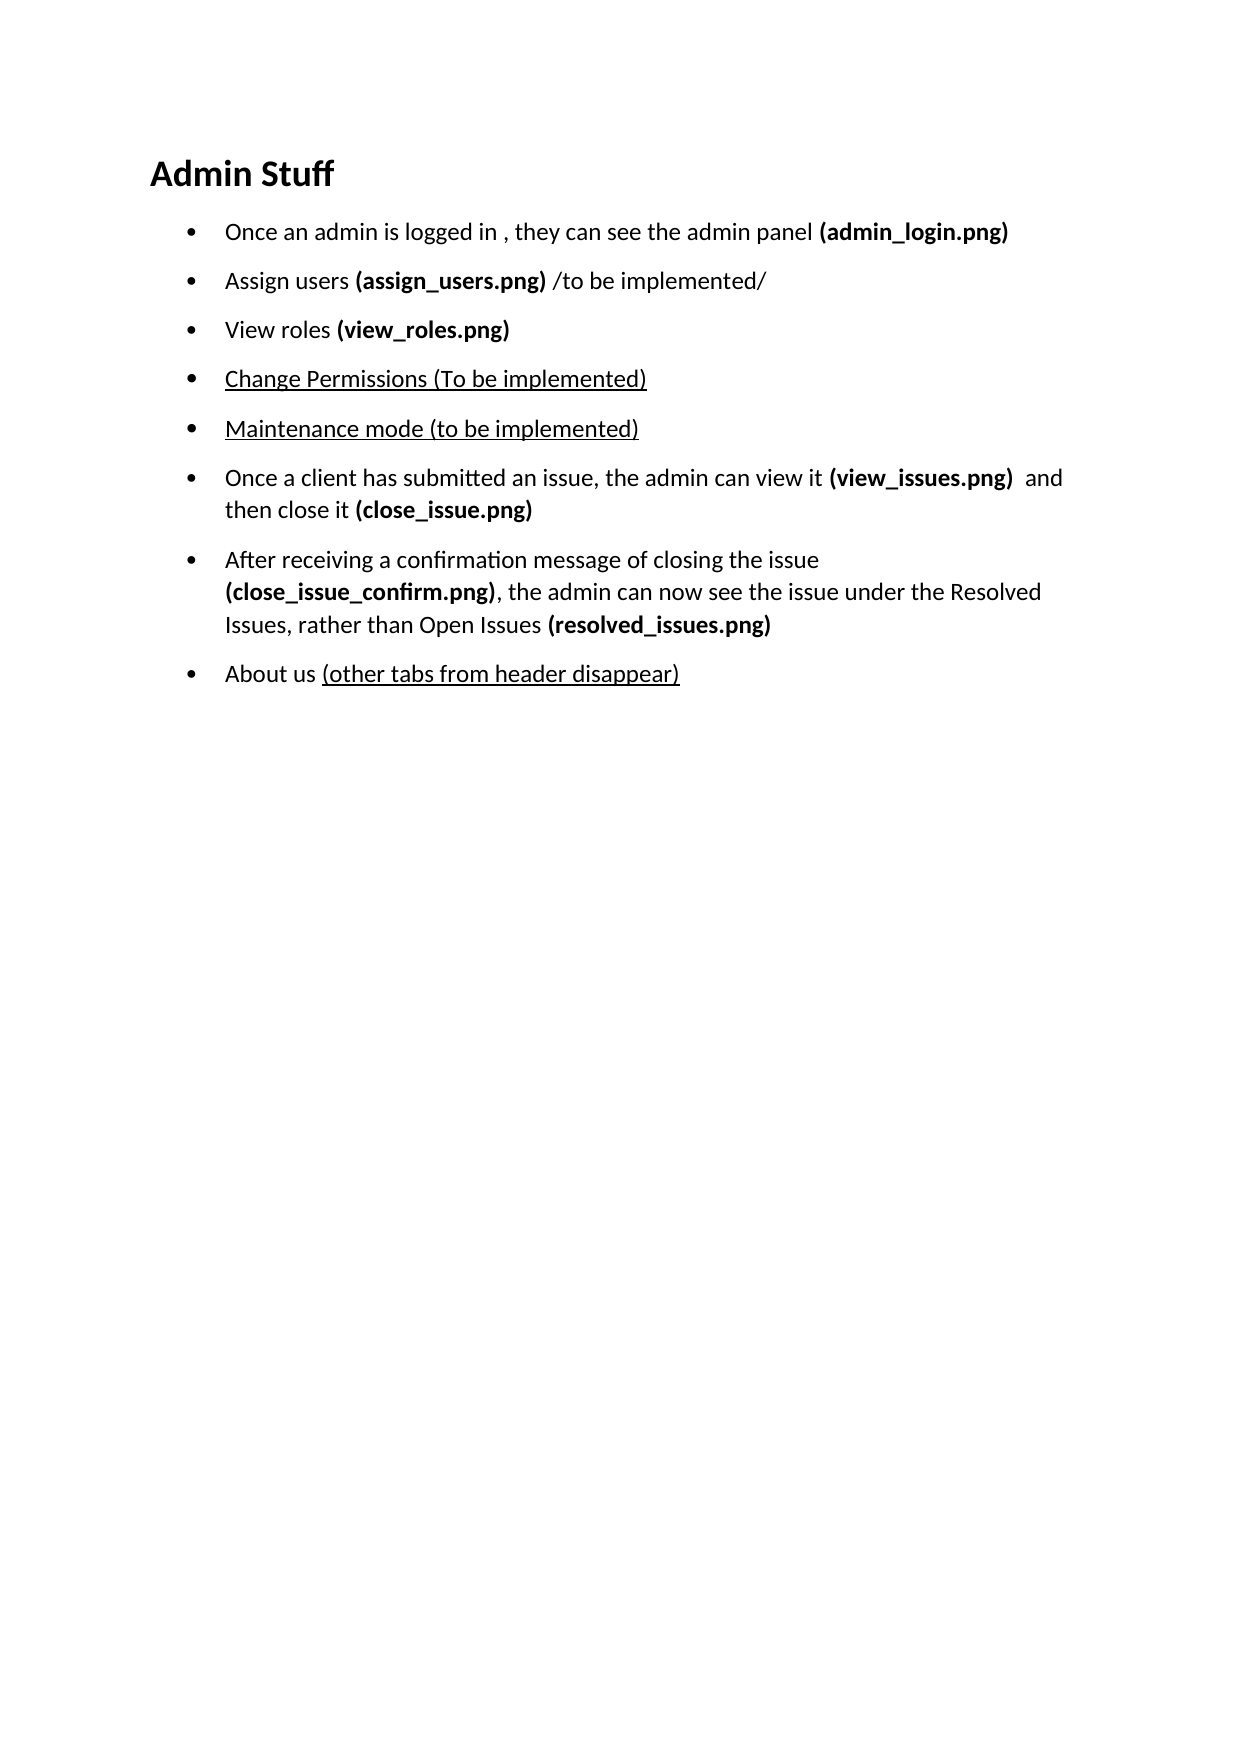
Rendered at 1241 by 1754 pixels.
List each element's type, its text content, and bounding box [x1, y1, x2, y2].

list About us (other tabs from header disappear) [187, 658, 1090, 689]
list Change Permissions (To be implemented) [187, 363, 1090, 394]
list After receiving a confirmation message of closing the issue (close_issue_confirm.png), the admin can now see the issue under the Resolved Issues, rather than Open Issues (resolved_issues.png) [187, 544, 1090, 639]
list Assign users (assign_users.png) /to be implemented/ [187, 265, 1090, 295]
text Admin Stuff [150, 150, 1090, 196]
list View roles (view_roles.png) [187, 314, 1090, 345]
list Maintenance mode (to be implemented) [187, 413, 1090, 443]
list Once an admin is logged in , they can see the admin panel (admin_login.png) [187, 216, 1090, 246]
list Once a client has submitted an issue, the admin can view it (view_issues.png) and then close it (close_issue.png) [187, 462, 1090, 525]
